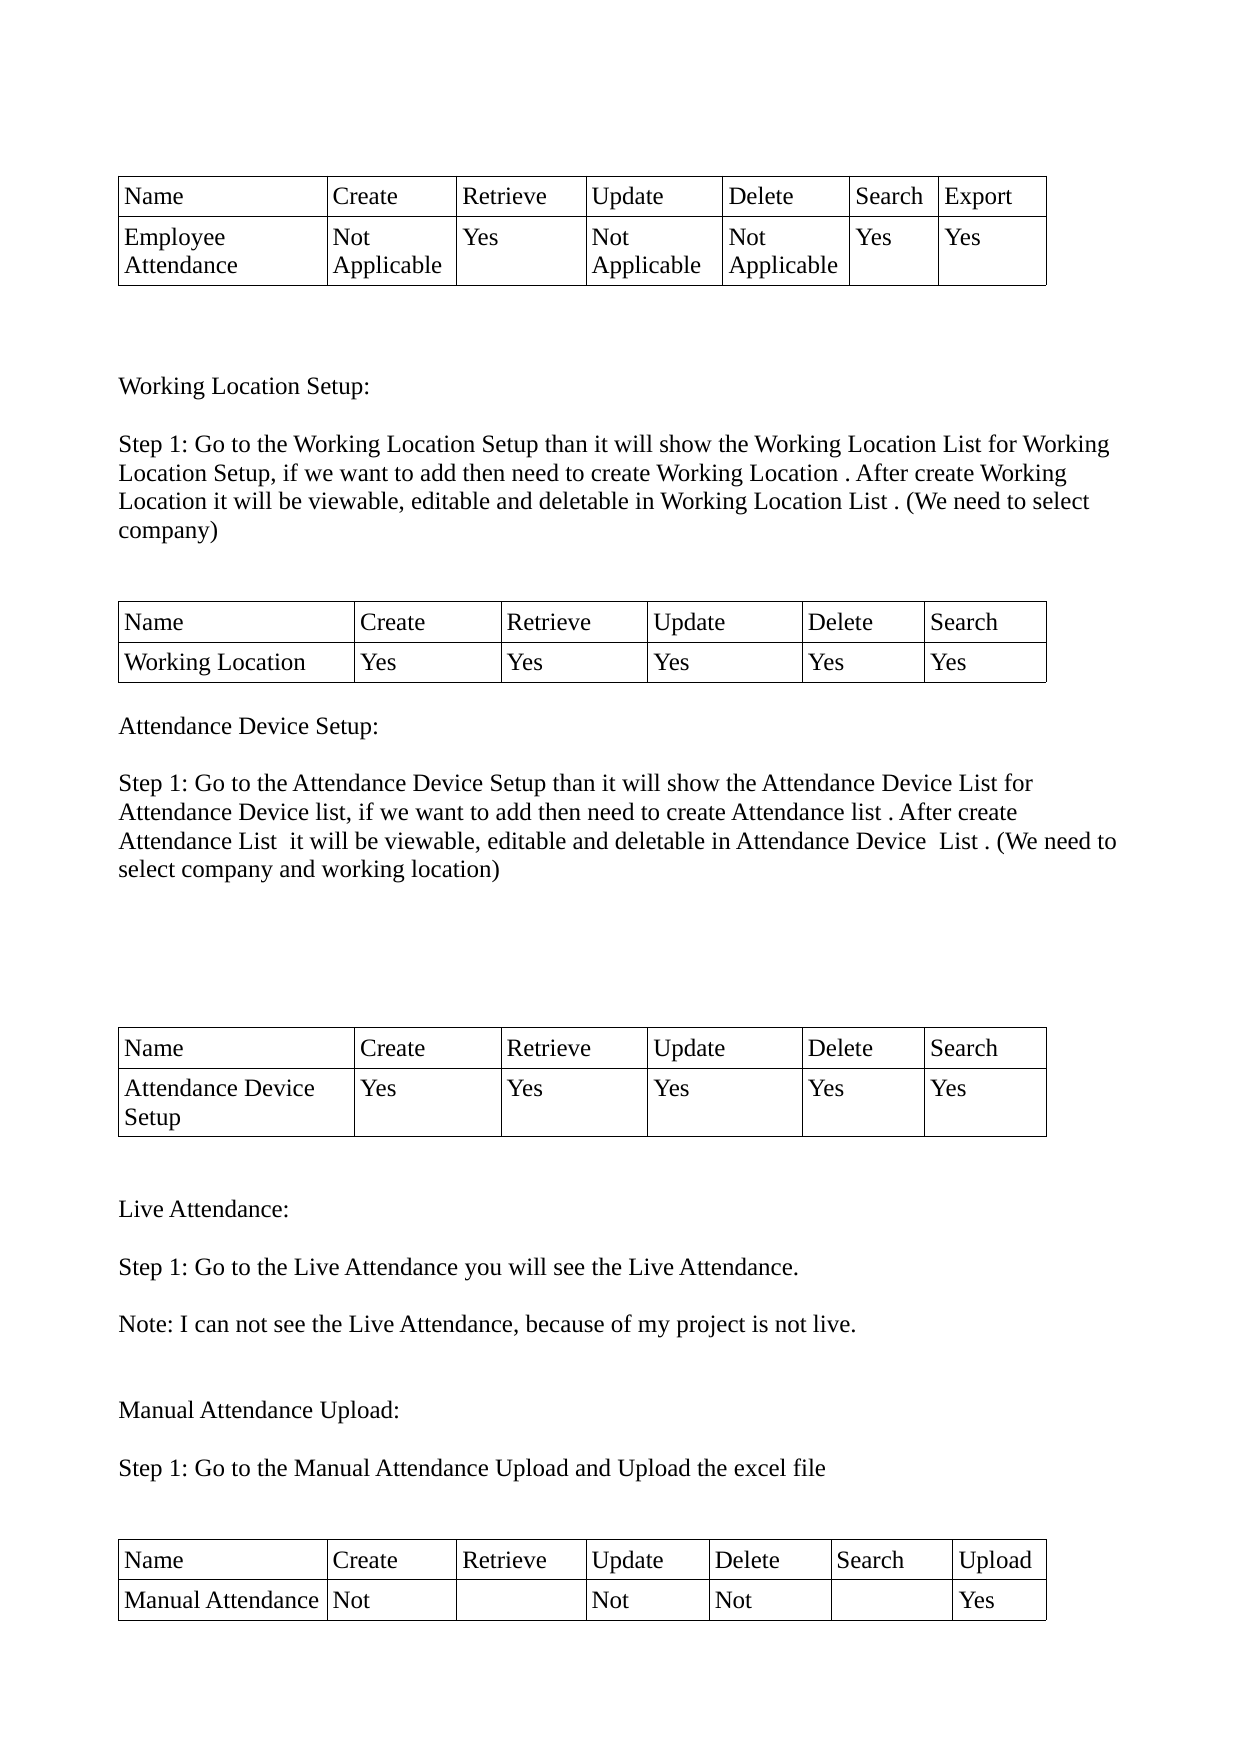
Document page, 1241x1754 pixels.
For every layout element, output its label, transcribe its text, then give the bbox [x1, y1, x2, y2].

table_cell Working Location [119, 643, 354, 682]
table_cell Attendance Device Setup [119, 1069, 354, 1136]
table_header Delete [803, 602, 924, 642]
text Step 1: Go to the Working Location Setup than it will show the Working Location List for Working Location Setup, if we want to add then need to create Working Location . After create Working Location it will be viewable, editable and deletable in Working Location List . (We need to select company) [118, 429, 1122, 544]
table_header Update [587, 1540, 709, 1579]
table_cell Yes [939, 217, 1046, 285]
text Manual Attendance Upload: [118, 1395, 1122, 1424]
text Step 1: Go to the Live Attendance you will see the Live Attendance. [118, 1252, 1122, 1280]
table_cell Yes [953, 1580, 1046, 1620]
table_header Upload [953, 1540, 1046, 1579]
table_header Name [119, 1028, 354, 1067]
table_header Search [925, 1028, 1046, 1067]
table_cell Yes [355, 1069, 501, 1136]
table_header Delete [710, 1540, 831, 1579]
table_header Name [119, 1540, 327, 1579]
table_header Create [355, 1028, 501, 1067]
table_cell Not Applicable [328, 217, 456, 285]
table_cell Manual Attendance [119, 1580, 327, 1620]
table_header Update [648, 602, 802, 642]
text Step 1: Go to the Attendance Device Setup than it will show the Attendance Device List for Attendance Device list, if we want to add then need to create Attendance list . After create Attendance List it will be viewable, editable and deletable in Attendance Device List . (We need to select company and working location) [118, 768, 1122, 883]
table_header Name [119, 602, 354, 642]
table_header Create [328, 1540, 456, 1579]
table_cell Employee Attendance [119, 217, 327, 285]
table_cell Yes [502, 1069, 647, 1136]
table_cell Yes [648, 643, 802, 682]
table_header Export [939, 177, 1046, 216]
table_header Delete [723, 177, 849, 216]
table_cell Yes [648, 1069, 802, 1136]
table_header Search [925, 602, 1046, 642]
table_header Name [119, 177, 327, 216]
table_header Retrieve [457, 1540, 586, 1579]
table_header Retrieve [457, 177, 586, 216]
table_cell Yes [355, 643, 501, 682]
table_header Update [648, 1028, 802, 1067]
table_cell [457, 1580, 586, 1620]
table_cell Not Applicable [723, 217, 849, 285]
text Working Location Setup: [118, 371, 1122, 400]
table_cell Not [328, 1580, 456, 1620]
table_header Create [355, 602, 501, 642]
table_cell Yes [803, 643, 924, 682]
table_cell Not Applicable [587, 217, 722, 285]
table_header Delete [803, 1028, 924, 1067]
table_cell Yes [457, 217, 586, 285]
text Note: I can not see the Live Attendance, because of my project is not live. [118, 1309, 1122, 1338]
table_cell [832, 1580, 952, 1620]
text Live Attendance: [118, 1194, 1122, 1223]
table_cell Yes [803, 1069, 924, 1136]
text Step 1: Go to the Manual Attendance Upload and Upload the excel file [118, 1453, 1122, 1482]
table_cell Not [710, 1580, 831, 1620]
table_cell Yes [925, 643, 1046, 682]
table_header Search [850, 177, 938, 216]
text Attendance Device Setup: [118, 711, 1122, 739]
table_header Update [587, 177, 722, 216]
table_cell Yes [502, 643, 647, 682]
table_header Retrieve [502, 602, 647, 642]
table_cell Yes [850, 217, 938, 285]
table_header Retrieve [502, 1028, 647, 1067]
table_cell Yes [925, 1069, 1046, 1136]
table_header Create [328, 177, 456, 216]
table_cell Not [587, 1580, 709, 1620]
table_header Search [832, 1540, 952, 1579]
